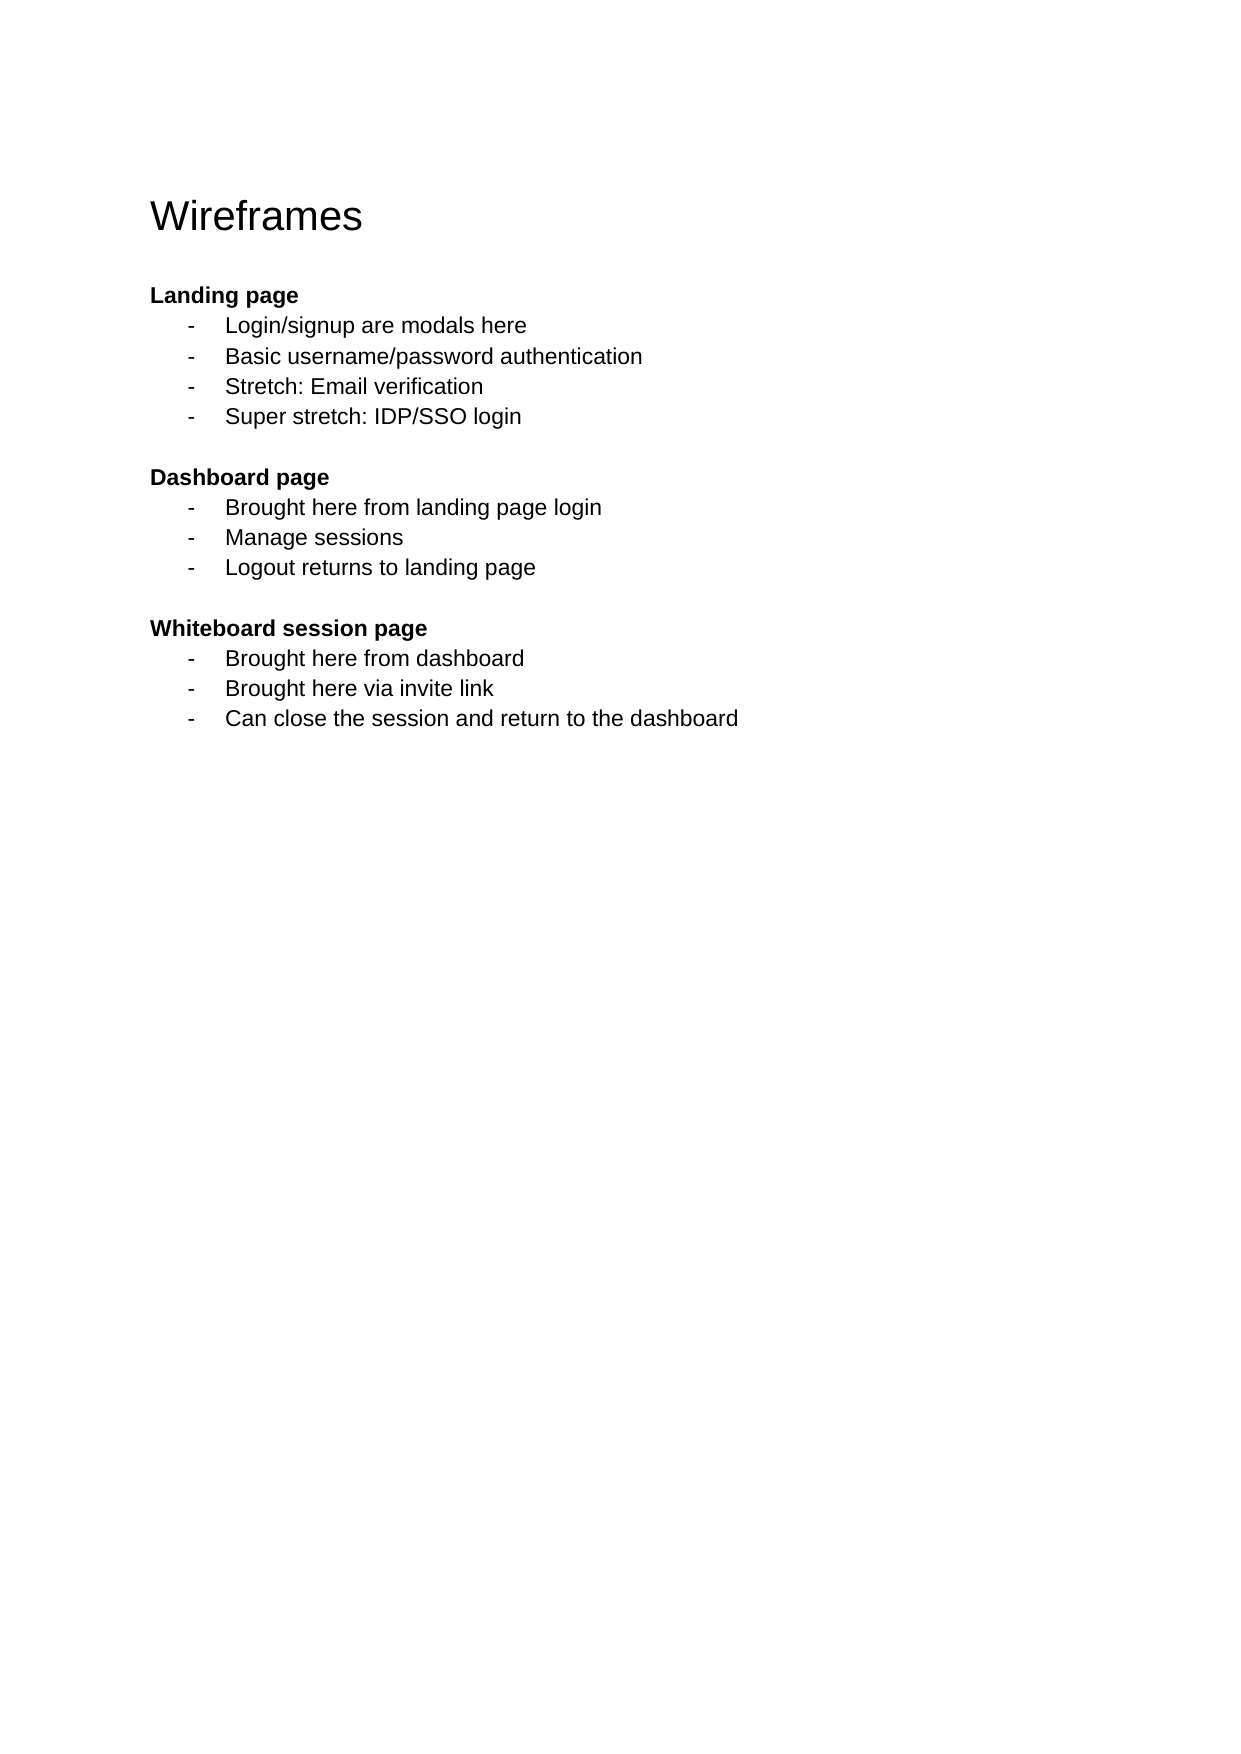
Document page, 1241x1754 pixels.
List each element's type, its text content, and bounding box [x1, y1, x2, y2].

list Can close the session and return to the dashboard [187, 705, 1090, 732]
list Basic username/password authentication [187, 343, 1090, 369]
list Login/signup are modals here [187, 312, 1090, 339]
text Landing page [150, 282, 1090, 309]
text Dashboard page [150, 463, 1090, 490]
subtitle Wireframes [150, 192, 1090, 239]
list Brought here from dashboard [187, 645, 1090, 671]
list Brought here from landing page login [187, 494, 1090, 520]
list Super stretch: IDP/SSO login [187, 403, 1090, 429]
list Brought here via invite link [187, 675, 1090, 701]
list Logout returns to landing page [187, 554, 1090, 581]
list Manage sessions [187, 524, 1090, 550]
text Whiteboard session page [150, 614, 1090, 641]
list Stretch: Email verification [187, 373, 1090, 399]
